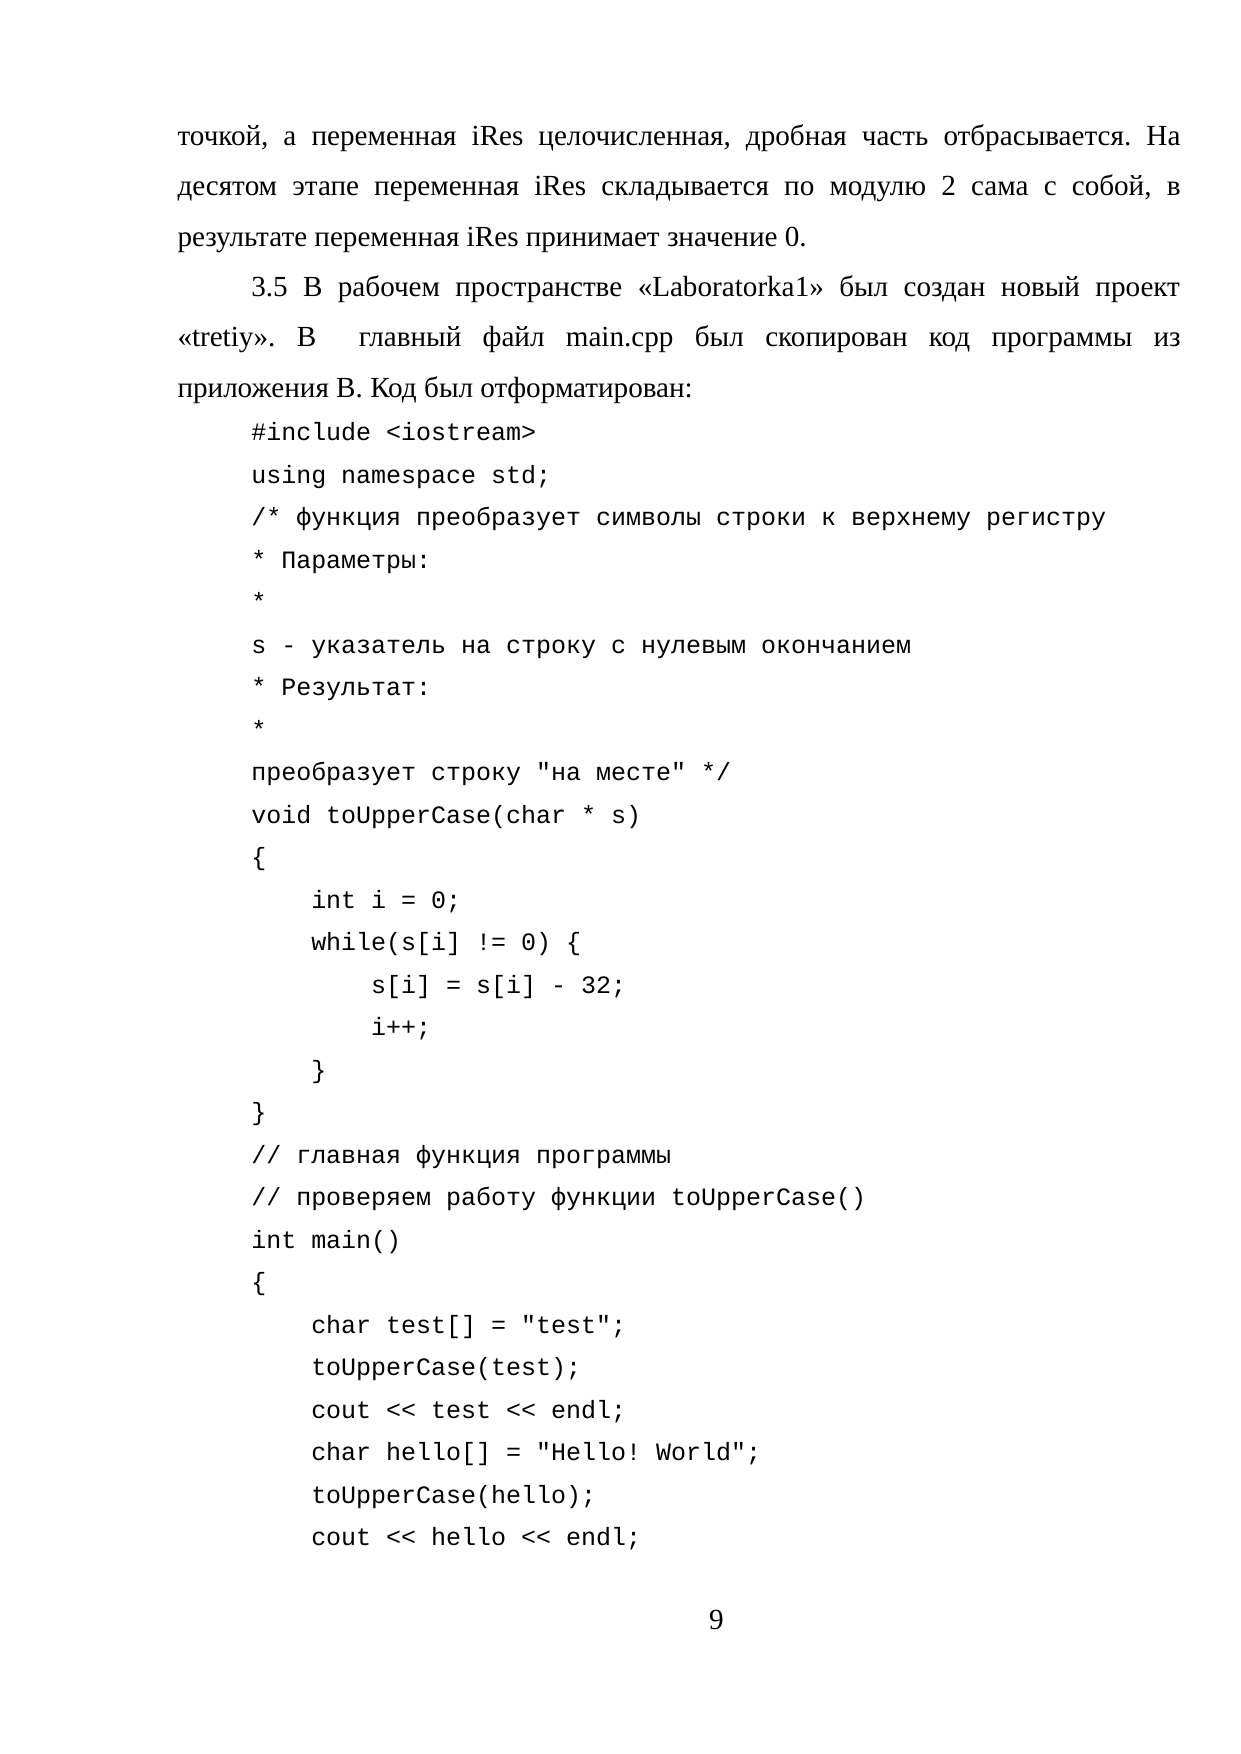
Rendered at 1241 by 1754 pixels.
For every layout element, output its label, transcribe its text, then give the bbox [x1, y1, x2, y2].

text cout << test << endl; [177, 1397, 1181, 1426]
text * [177, 590, 1181, 618]
text char test[] = "test"; [177, 1312, 1181, 1341]
text int i = 0; [177, 887, 1181, 916]
text точкой, а переменная iRes целочисленная, дробная часть отбрасывается. На десятом этапе переменная iRes складывается по модулю 2 сама с собой, в результате переменная iRes принимает значение 0. [177, 118, 1181, 252]
text char hello[] = "Hello! World"; [177, 1440, 1181, 1468]
text void toUpperCase(char * s) [177, 802, 1181, 831]
text cout << hello << endl; [177, 1525, 1181, 1553]
text { [177, 1270, 1181, 1298]
text 3.5 В рабочем пространстве «Laboratorka1» был создан новый проект «tretiy». В главный файл main.cpp был скопирован код программы из приложения В. Код был отформатирован: [177, 269, 1181, 403]
text i++; [177, 1015, 1181, 1043]
text using namespace std; [177, 462, 1181, 491]
text /* функция преобразует символы строки к верхнему регистру [177, 505, 1181, 533]
text #include <iostream> [177, 420, 1181, 448]
text s - указатель на строку с нулевым окончанием [177, 632, 1181, 661]
text } [177, 1057, 1181, 1086]
text преобразует строку "на месте" */ [177, 760, 1181, 788]
text { [177, 845, 1181, 873]
text * Параметры: [177, 547, 1181, 576]
text toUpperCase(test); [177, 1355, 1181, 1383]
text toUpperCase(hello); [177, 1482, 1181, 1511]
text * [177, 717, 1181, 746]
text // проверяем работу функции toUpperCase() [177, 1185, 1181, 1213]
text // главная функция программы [177, 1142, 1181, 1171]
text s[i] = s[i] - 32; [177, 972, 1181, 1001]
text while(s[i] != 0) { [177, 930, 1181, 958]
text * Результат: [177, 675, 1181, 703]
text int main() [177, 1227, 1181, 1256]
text } [177, 1100, 1181, 1128]
